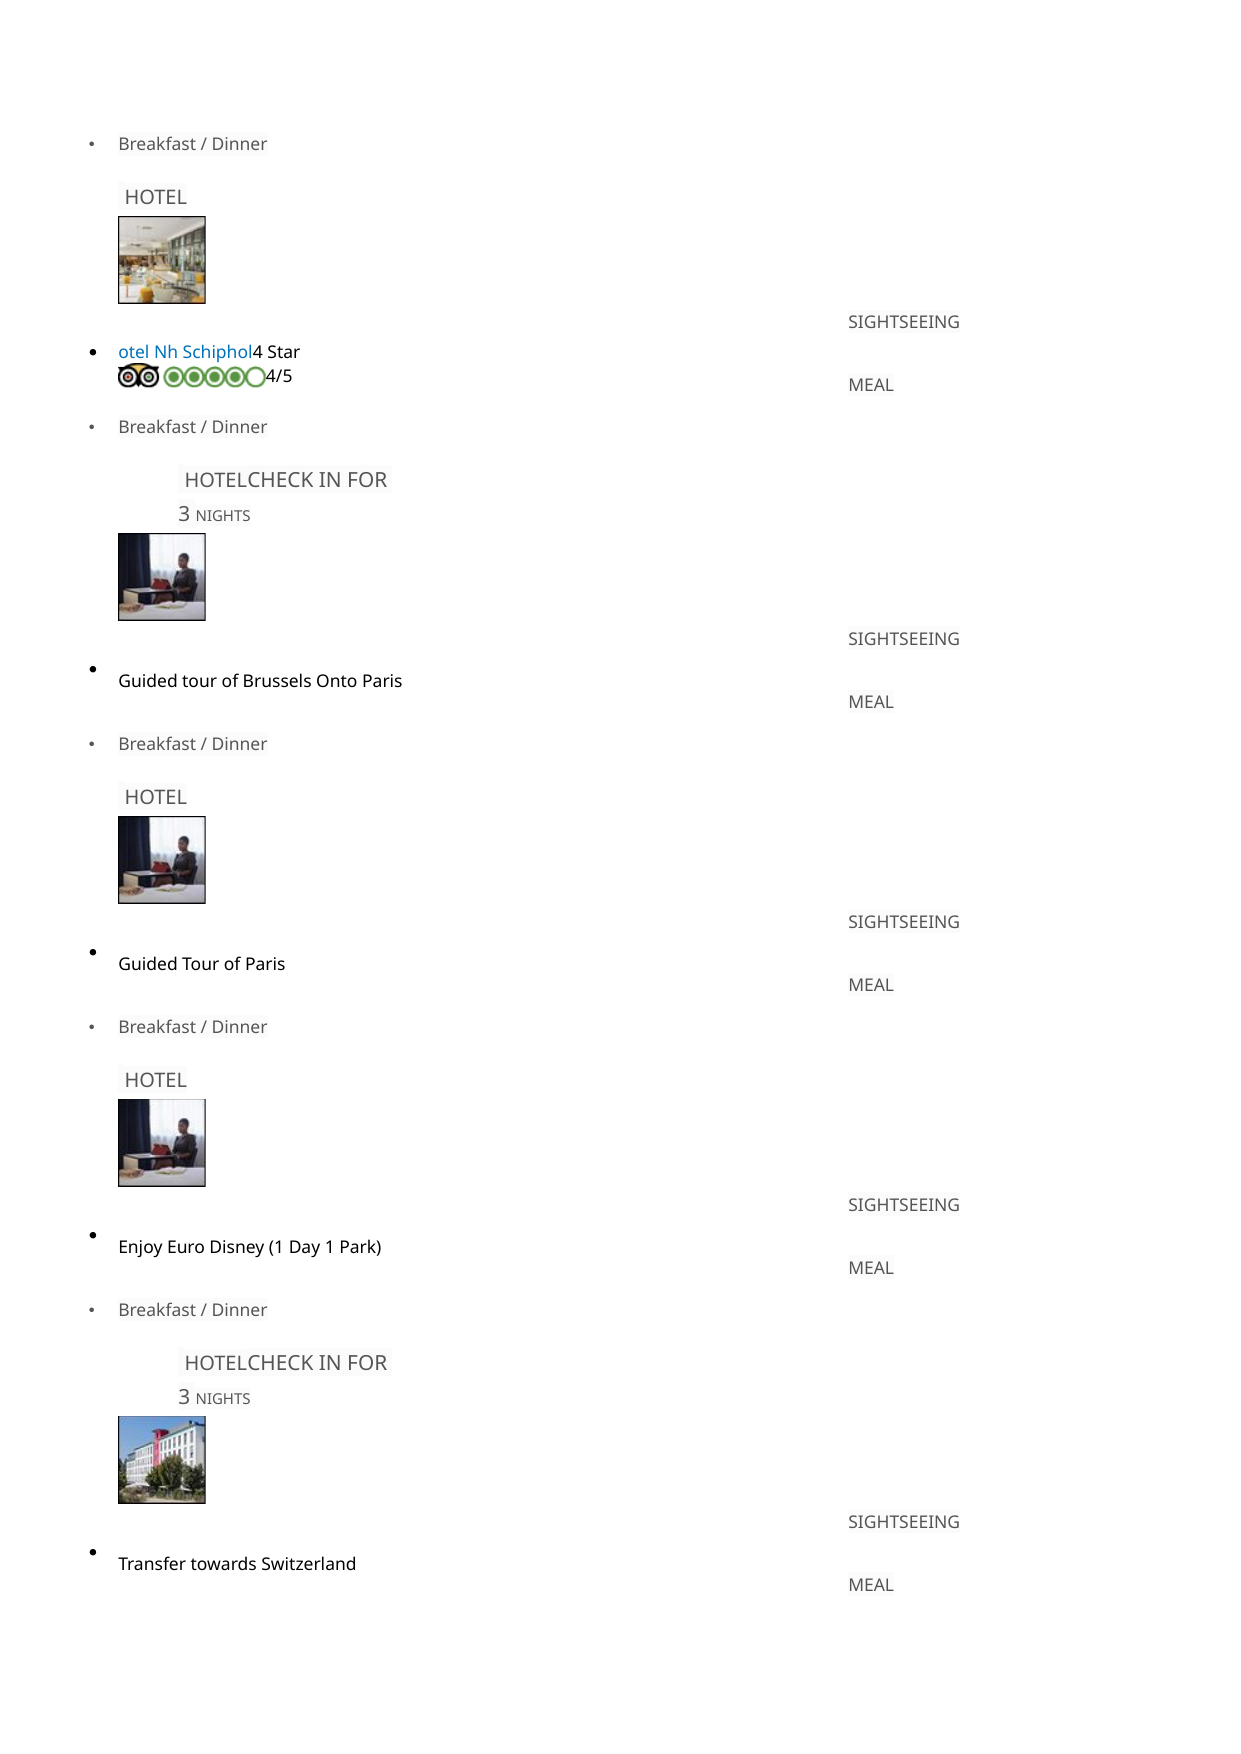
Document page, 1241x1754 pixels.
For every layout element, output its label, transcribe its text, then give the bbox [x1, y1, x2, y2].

text HOTEL [118, 1064, 1122, 1093]
list Breakfast / Dinner [118, 718, 1122, 756]
picture [118, 533, 206, 621]
text Hotel Mercure Paris Roissy4 Star [118, 916, 831, 963]
text 4/5 [539, 963, 831, 987]
text HOTELCHECK IN FOR 3 NIGHTS [178, 1347, 1122, 1410]
list Breakfast / Dinner [118, 118, 1122, 156]
picture [118, 1099, 206, 1187]
subtitle DAY-6 [118, 438, 1122, 464]
list Guided Tour of Paris [118, 938, 539, 975]
text 4/5 [539, 1246, 831, 1270]
list Transfer towards Switzerland [118, 1538, 539, 1575]
text Hotel Mercure Paris Roissy4 Star [118, 1198, 831, 1246]
picture [118, 816, 206, 904]
text Hotel Nh Schiphol4 Star [118, 316, 831, 363]
text 4/5 [266, 363, 831, 387]
text MEAL [539, 1572, 1122, 1596]
list Enjoy Euro Disney (1 Day 1 Park) [118, 1221, 539, 1258]
text SIGHTSEEING [118, 909, 1122, 933]
text Hotel Mercure Paris Roissy4 Star [118, 633, 831, 680]
text SIGHTSEEING [118, 1192, 1122, 1216]
list Breakfast / Dinner [118, 1284, 1122, 1321]
text SIGHTSEEING [118, 1509, 1122, 1533]
text MEAL [539, 972, 1122, 996]
text 4/5 [539, 680, 831, 704]
text HOTELCHECK IN FOR 3 NIGHTS [178, 464, 1122, 528]
text HOTEL [118, 181, 1122, 210]
subtitle DAY-7 [118, 756, 1122, 781]
subtitle DAY-9 [118, 1321, 1122, 1347]
picture [118, 363, 266, 389]
text MEAL [539, 689, 1122, 713]
list Breakfast / Dinner [118, 1001, 1122, 1038]
subtitle DAY-5 [118, 156, 1122, 181]
text HOTEL [118, 781, 1122, 810]
text SIGHTSEEING [118, 309, 1122, 333]
text SIGHTSEEING [118, 626, 1122, 650]
text MEAL [539, 372, 1122, 396]
text 4/5 [539, 1563, 831, 1587]
subtitle DAY-8 [118, 1038, 1122, 1064]
picture [118, 1416, 206, 1504]
text Hotel Allegra Zurich Airport4 Star [118, 1516, 831, 1563]
text MEAL [539, 1255, 1122, 1279]
list Breakfast / Dinner [118, 401, 1122, 438]
list Guided tour of Brussels Onto Paris [118, 655, 539, 692]
picture [118, 216, 206, 304]
